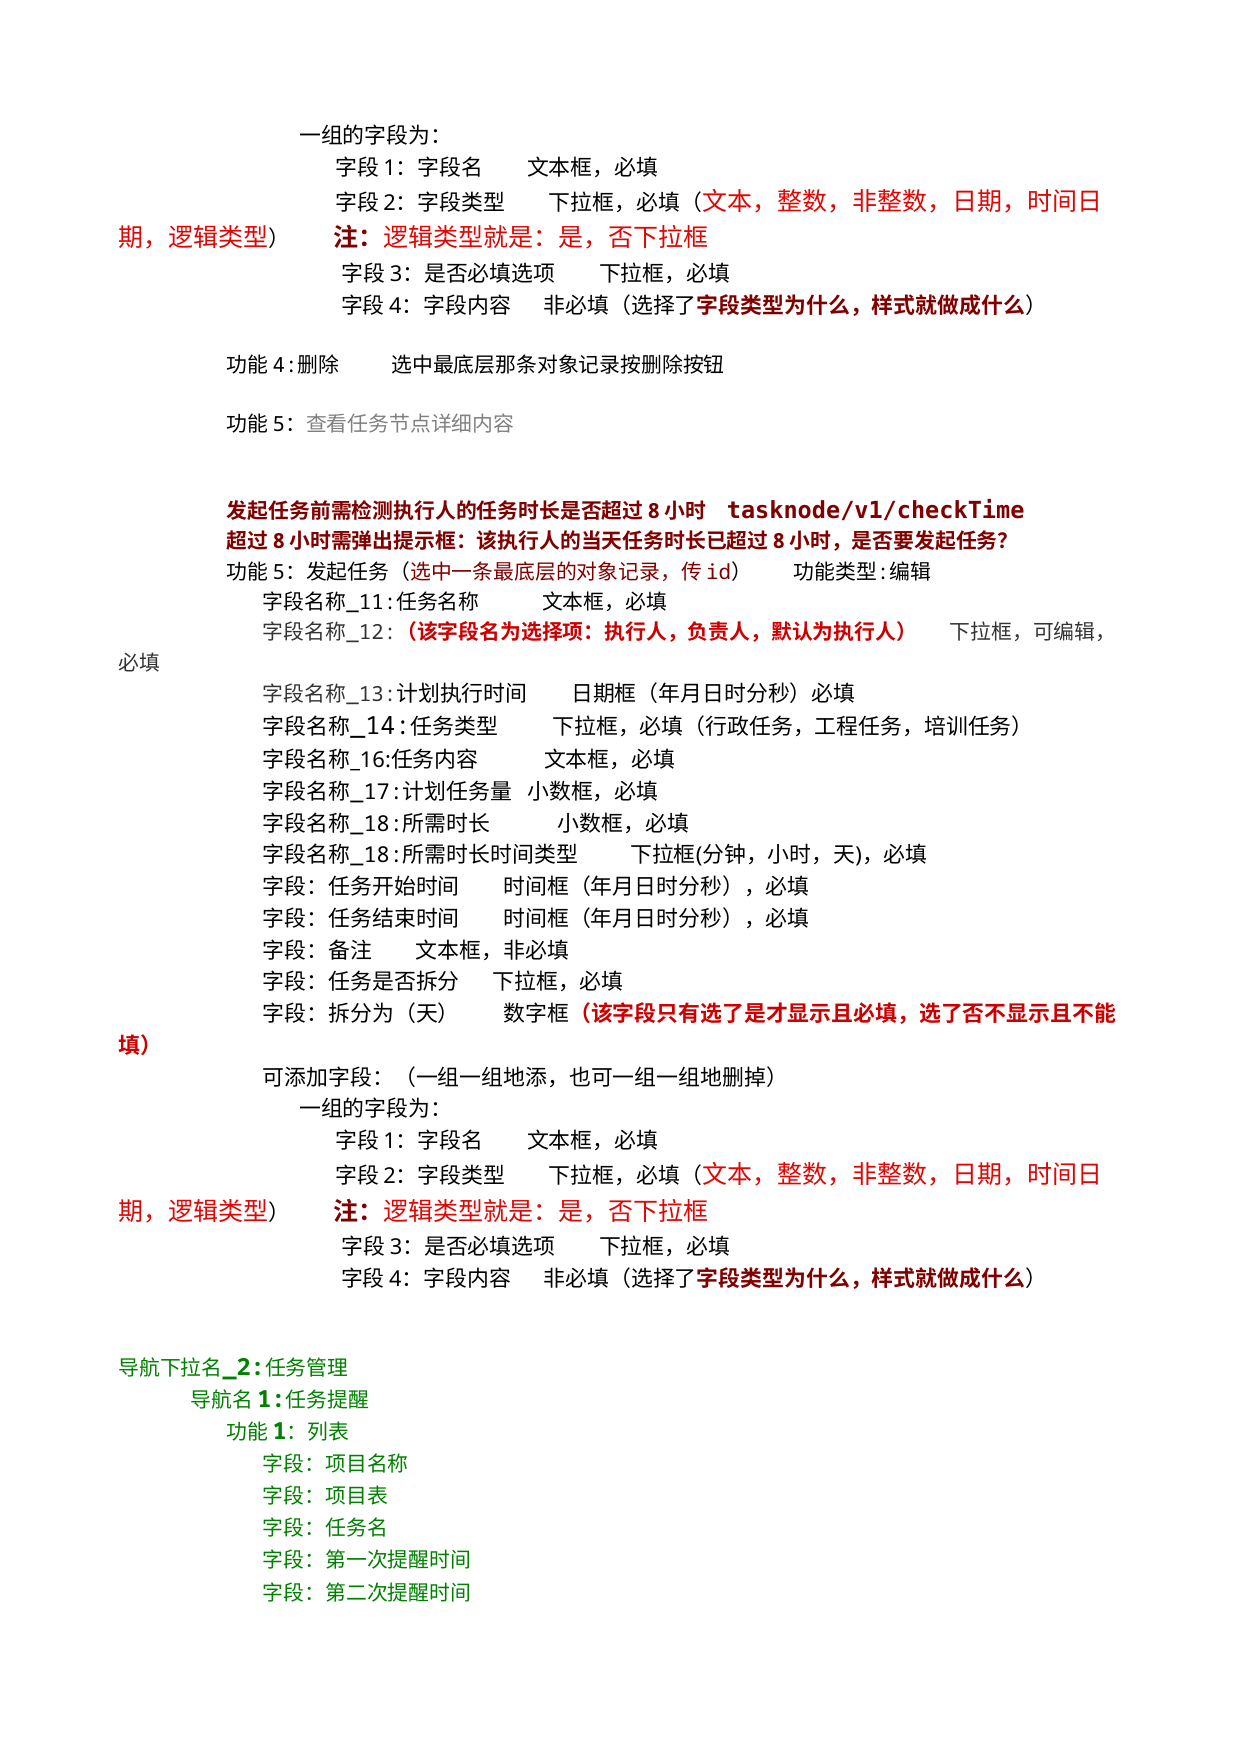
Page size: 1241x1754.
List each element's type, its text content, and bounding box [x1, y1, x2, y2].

text 字段名称_18:所需时长 小数框，必填 [118, 806, 1122, 837]
text 字段：项目名称 [118, 1446, 1122, 1478]
text 字段1：字段名 文本框，必填 [118, 150, 1122, 182]
text 功能5：发起任务（选中一条最底层的对象记录，传id） 功能类型:编辑 [118, 555, 1122, 585]
text 字段4：字段内容 非必填（选择了字段类型为什么，样式就做成什么） [118, 1261, 1122, 1293]
text 发起任务前需检测执行人的任务时长是否超过8小时 tasknode/v1/checkTime [118, 494, 1122, 525]
text 字段名称_11:任务名称 文本框，必填 [118, 585, 1122, 616]
text 字段：任务是否拆分 下拉框，必填 [118, 964, 1122, 996]
text 字段名称_18:所需时长时间类型 下拉框(分钟，小时，天)，必填 [118, 837, 1122, 869]
text 字段4：字段内容 非必填（选择了字段类型为什么，样式就做成什么） [118, 288, 1122, 320]
text 字段名称_17:计划任务量 小数框，必填 [118, 774, 1122, 806]
text 字段名称_16:任务内容 文本框，必填 [118, 742, 1122, 774]
text 字段：第一次提醒时间 [118, 1543, 1122, 1575]
text 字段：项目表 [118, 1478, 1122, 1511]
text 功能5：查看任务节点详细内容 [118, 407, 1122, 437]
text 可添加字段：（一组一组地添，也可一组一组地删掉） [118, 1059, 1122, 1091]
text 字段2：字段类型 下拉框，必填（文本，整数，非整数，日期，时间日期，逻辑类型） 注：逻辑类型就是：是，否下拉框 [118, 1155, 1122, 1227]
text 字段名称_13:计划执行时间 日期框（年月日时分秒）必填 [118, 676, 1122, 708]
text 字段2：字段类型 下拉框，必填（文本，整数，非整数，日期，时间日期，逻辑类型） 注：逻辑类型就是：是，否下拉框 [118, 182, 1122, 254]
text 字段名称_12:（该字段名为选择项：执行人，负责人，默认为执行人） 下拉框，可编辑，必填 [118, 616, 1122, 676]
text 功能4:删除 选中最底层那条对象记录按删除按钮 [118, 348, 1122, 379]
text 字段名称_14:任务类型 下拉框，必填（行政任务，工程任务，培训任务） [118, 708, 1122, 742]
text 字段1：字段名 文本框，必填 [118, 1123, 1122, 1155]
text 字段：任务开始时间 时间框（年月日时分秒），必填 [118, 869, 1122, 901]
text 字段：第二次提醒时间 [118, 1575, 1122, 1607]
text 导航下拉名_2:任务管理 [118, 1350, 1122, 1382]
text 一组的字段为： [118, 118, 1122, 150]
text 字段3：是否必填选项 下拉框，必填 [118, 254, 1122, 288]
text 字段：拆分为（天） 数字框（该字段只有选了是才显示且必填，选了否不显示且不能填） [118, 996, 1122, 1059]
text 字段：任务名 [118, 1511, 1122, 1543]
text 字段3：是否必填选项 下拉框，必填 [118, 1227, 1122, 1261]
text 导航名1:任务提醒 [118, 1382, 1122, 1414]
text 超过8小时需弹出提示框：该执行人的当天任务时长已超过8小时，是否要发起任务？ [118, 525, 1122, 555]
text 一组的字段为： [118, 1091, 1122, 1123]
text 字段：任务结束时间 时间框（年月日时分秒），必填 [118, 901, 1122, 933]
text 功能1：列表 [118, 1414, 1122, 1446]
text 字段：备注 文本框，非必填 [118, 933, 1122, 964]
